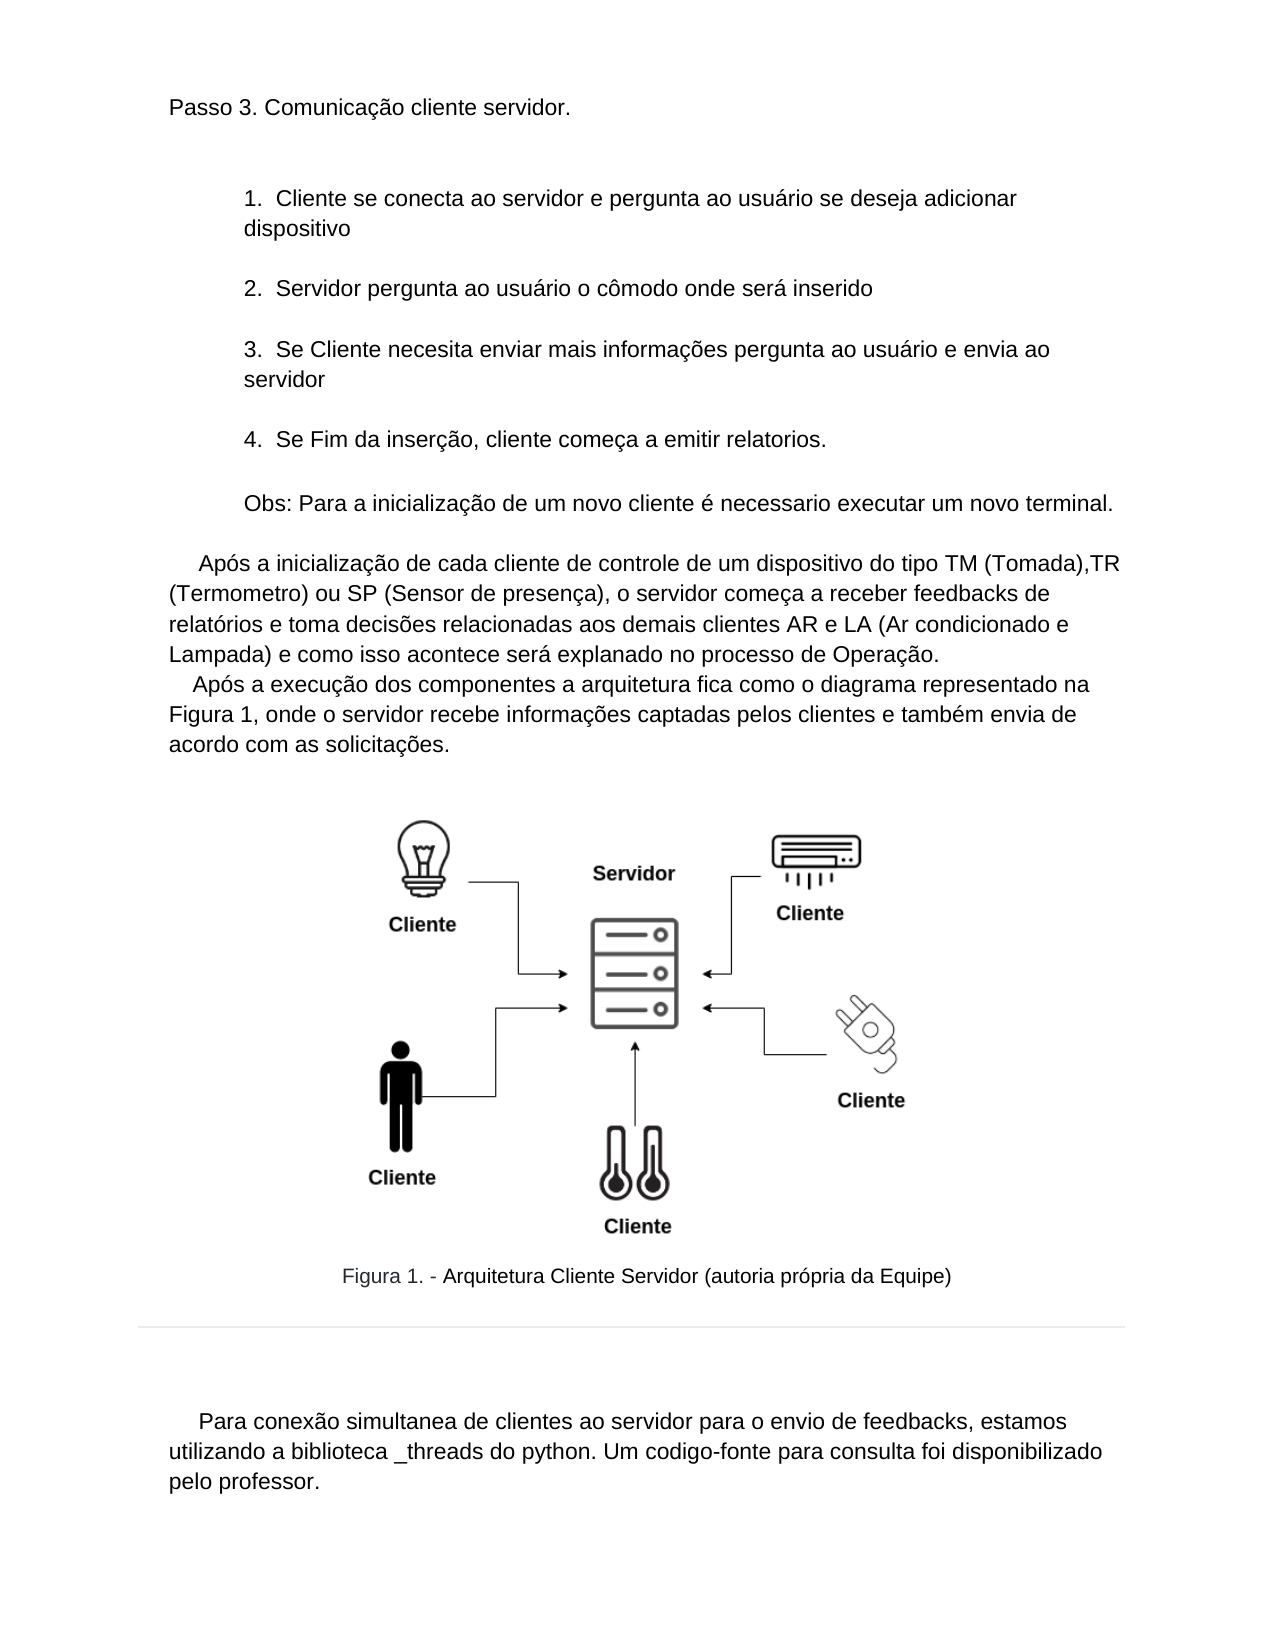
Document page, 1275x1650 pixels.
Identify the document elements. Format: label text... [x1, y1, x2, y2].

text 4. Se Fim da inserção, cliente começa a emitir relatorios. [244, 426, 1125, 453]
picture [366, 792, 927, 1238]
text Figura 1. - Arquitetura Cliente Servidor (autoria própria da Equipe) [319, 762, 1125, 1288]
text Após a execução dos componentes a arquitetura fica como o diagrama representado na Figura 1, onde o servidor recebe informações captadas pelos clientes e também envia de acordo com as solicitações. [169, 671, 1125, 758]
text 2. Servidor pergunta ao usuário o cômodo onde será inserido [244, 275, 1125, 302]
text 1. Cliente se conecta ao servidor e pergunta ao usuário se deseja adicionar dispositivo [244, 185, 1125, 241]
text 3. Se Cliente necesita enviar mais informações pergunta ao usuário e envia ao servidor [244, 336, 1125, 392]
text Para conexão simultanea de clientes ao servidor para o envio de feedbacks, estamos utilizando a biblioteca _threads do python. Um codigo-fonte para consulta foi disponibilizado pelo professor. [169, 1408, 1125, 1494]
text Obs: Para a inicialização de um novo cliente é necessario executar um novo terminal. [169, 490, 1125, 516]
text Passo 3. Comunicação cliente servidor. [169, 94, 1125, 121]
text Após a inicialização de cada cliente de controle de um dispositivo do tipo TM (Tomada),TR (Termometro) ou SP (Sensor de presença), o servidor começa a receber feedbacks de relatórios e toma decisões relacionadas aos demais clientes AR e LA (Ar condicionado e Lampada) e como isso acontece será explanado no processo de Operação. [169, 550, 1125, 667]
